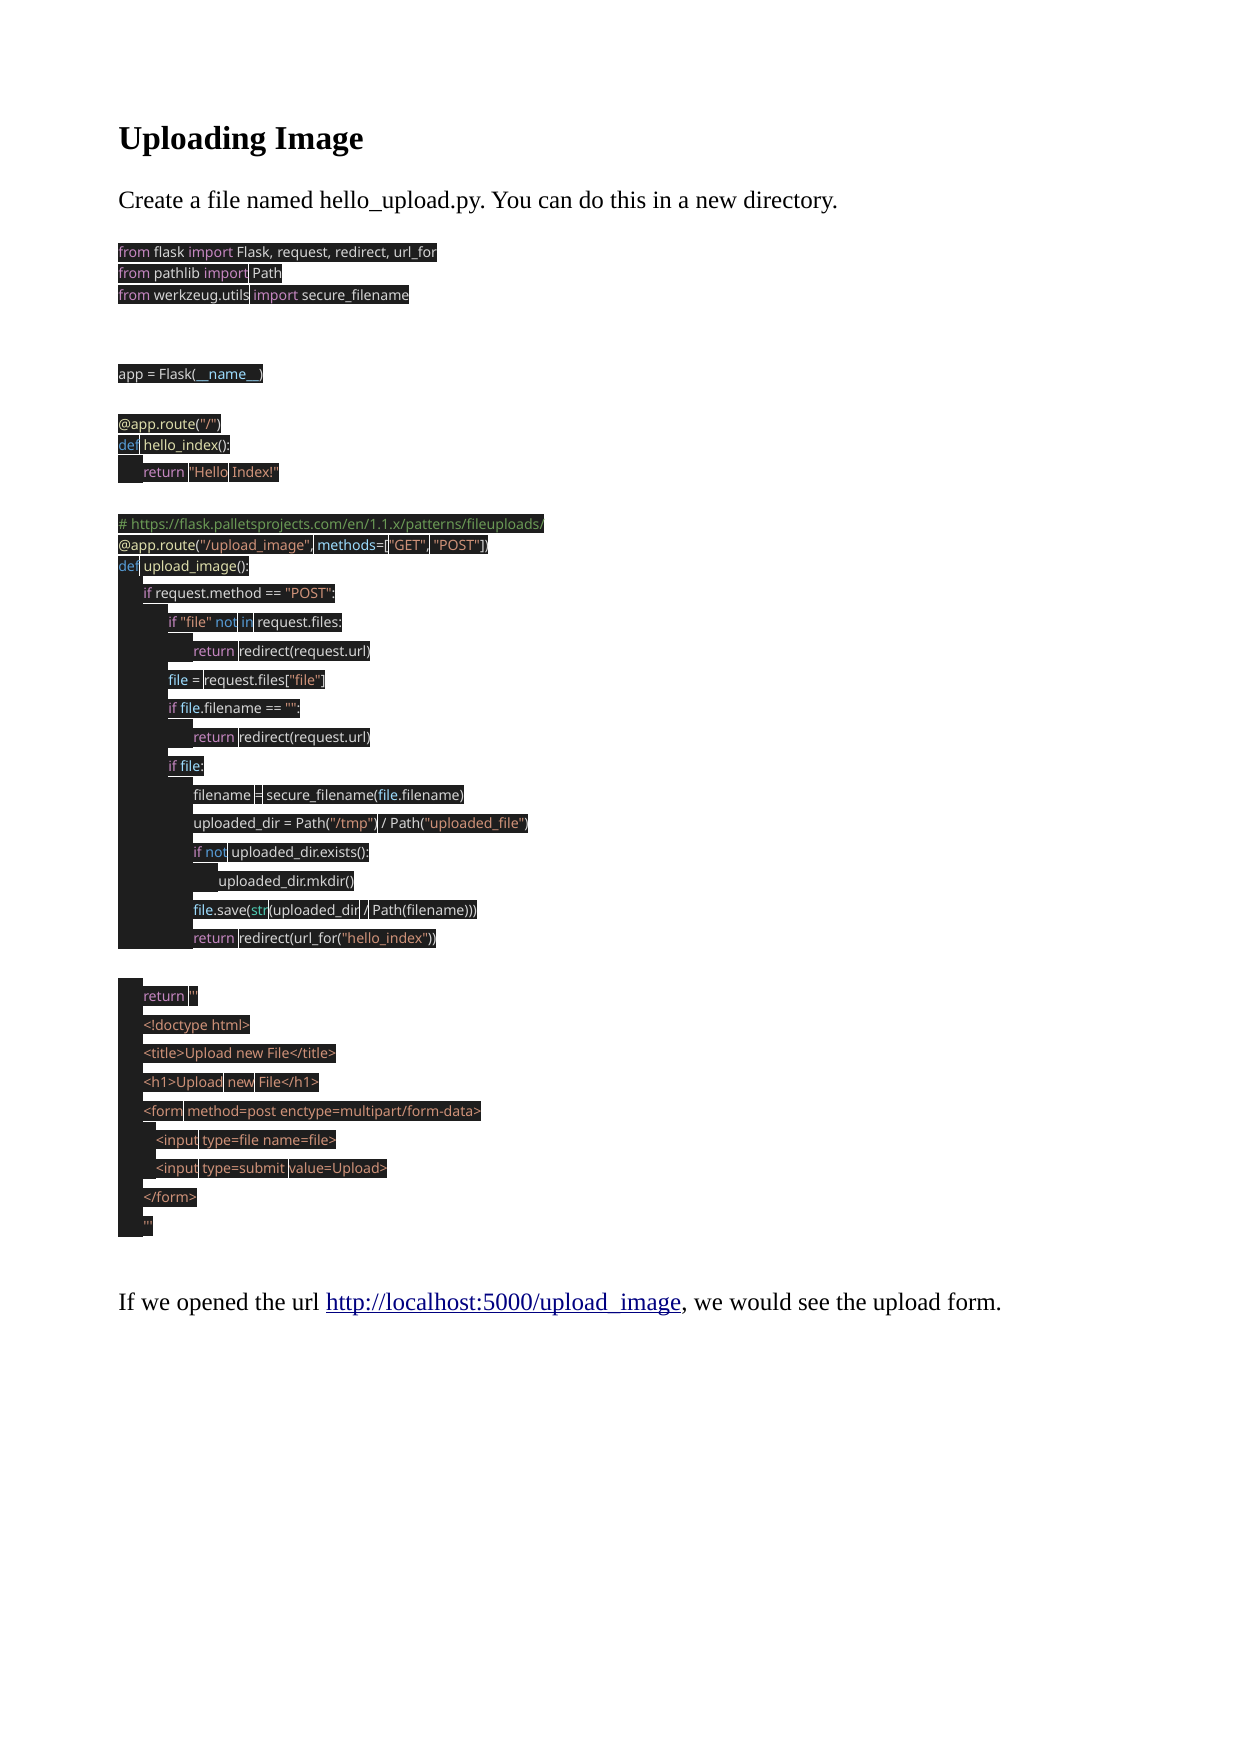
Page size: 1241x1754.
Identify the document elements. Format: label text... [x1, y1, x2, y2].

text if file: [118, 748, 1122, 777]
text from flask import Flask, request, redirect, url_for [118, 243, 1122, 262]
text return redirect(url_for("hello_index")) [118, 921, 1122, 949]
text <input type=submit value=Upload> [118, 1151, 1122, 1179]
text ''' [118, 1208, 1122, 1237]
text </form> [118, 1179, 1122, 1208]
text if file.filename == "": [118, 691, 1122, 719]
text # https://flask.palletsprojects.com/en/1.1.x/patterns/fileuploads/ [118, 512, 1122, 533]
text file.save(str(uploaded_dir / Path(filename))) [118, 892, 1122, 921]
text def upload_image(): [118, 554, 1122, 576]
text <form method=post enctype=multipart/form-data> [118, 1093, 1122, 1122]
text If we opened the url http://localhost:5000/upload_image, we would see the upload form. [118, 1287, 1122, 1315]
text Uploading Image [118, 118, 1122, 156]
text @app.route("/upload_image", methods=["GET", "POST"]) [118, 533, 1122, 554]
text if "file" not in request.files: [118, 604, 1122, 633]
text def hello_index(): [118, 433, 1122, 454]
text return "Hello Index!" [118, 454, 1122, 483]
text return redirect(request.url) [118, 719, 1122, 748]
text <!doctype html> [118, 1007, 1122, 1036]
text Create a file named hello_upload.py. You can do this in a new directory. [118, 185, 1122, 214]
text from werkzeug.utils import secure_filename [118, 283, 1122, 304]
text filename = secure_filename(file.filename) [118, 777, 1122, 806]
text <input type=file name=file> [118, 1122, 1122, 1151]
text if not uploaded_dir.exists(): [118, 834, 1122, 863]
text from pathlib import Path [118, 262, 1122, 283]
text uploaded_dir.mkdir() [118, 863, 1122, 892]
text uploaded_dir = Path("/tmp") / Path("uploaded_file") [118, 806, 1122, 834]
text app = Flask(__name__) [118, 362, 1122, 383]
text if request.method == "POST": [118, 576, 1122, 604]
text <title>Upload new File</title> [118, 1036, 1122, 1064]
text return ''' [118, 978, 1122, 1007]
text file = request.files["file"] [118, 662, 1122, 691]
text <h1>Upload new File</h1> [118, 1064, 1122, 1093]
text @app.route("/") [118, 412, 1122, 433]
text return redirect(request.url) [118, 633, 1122, 662]
